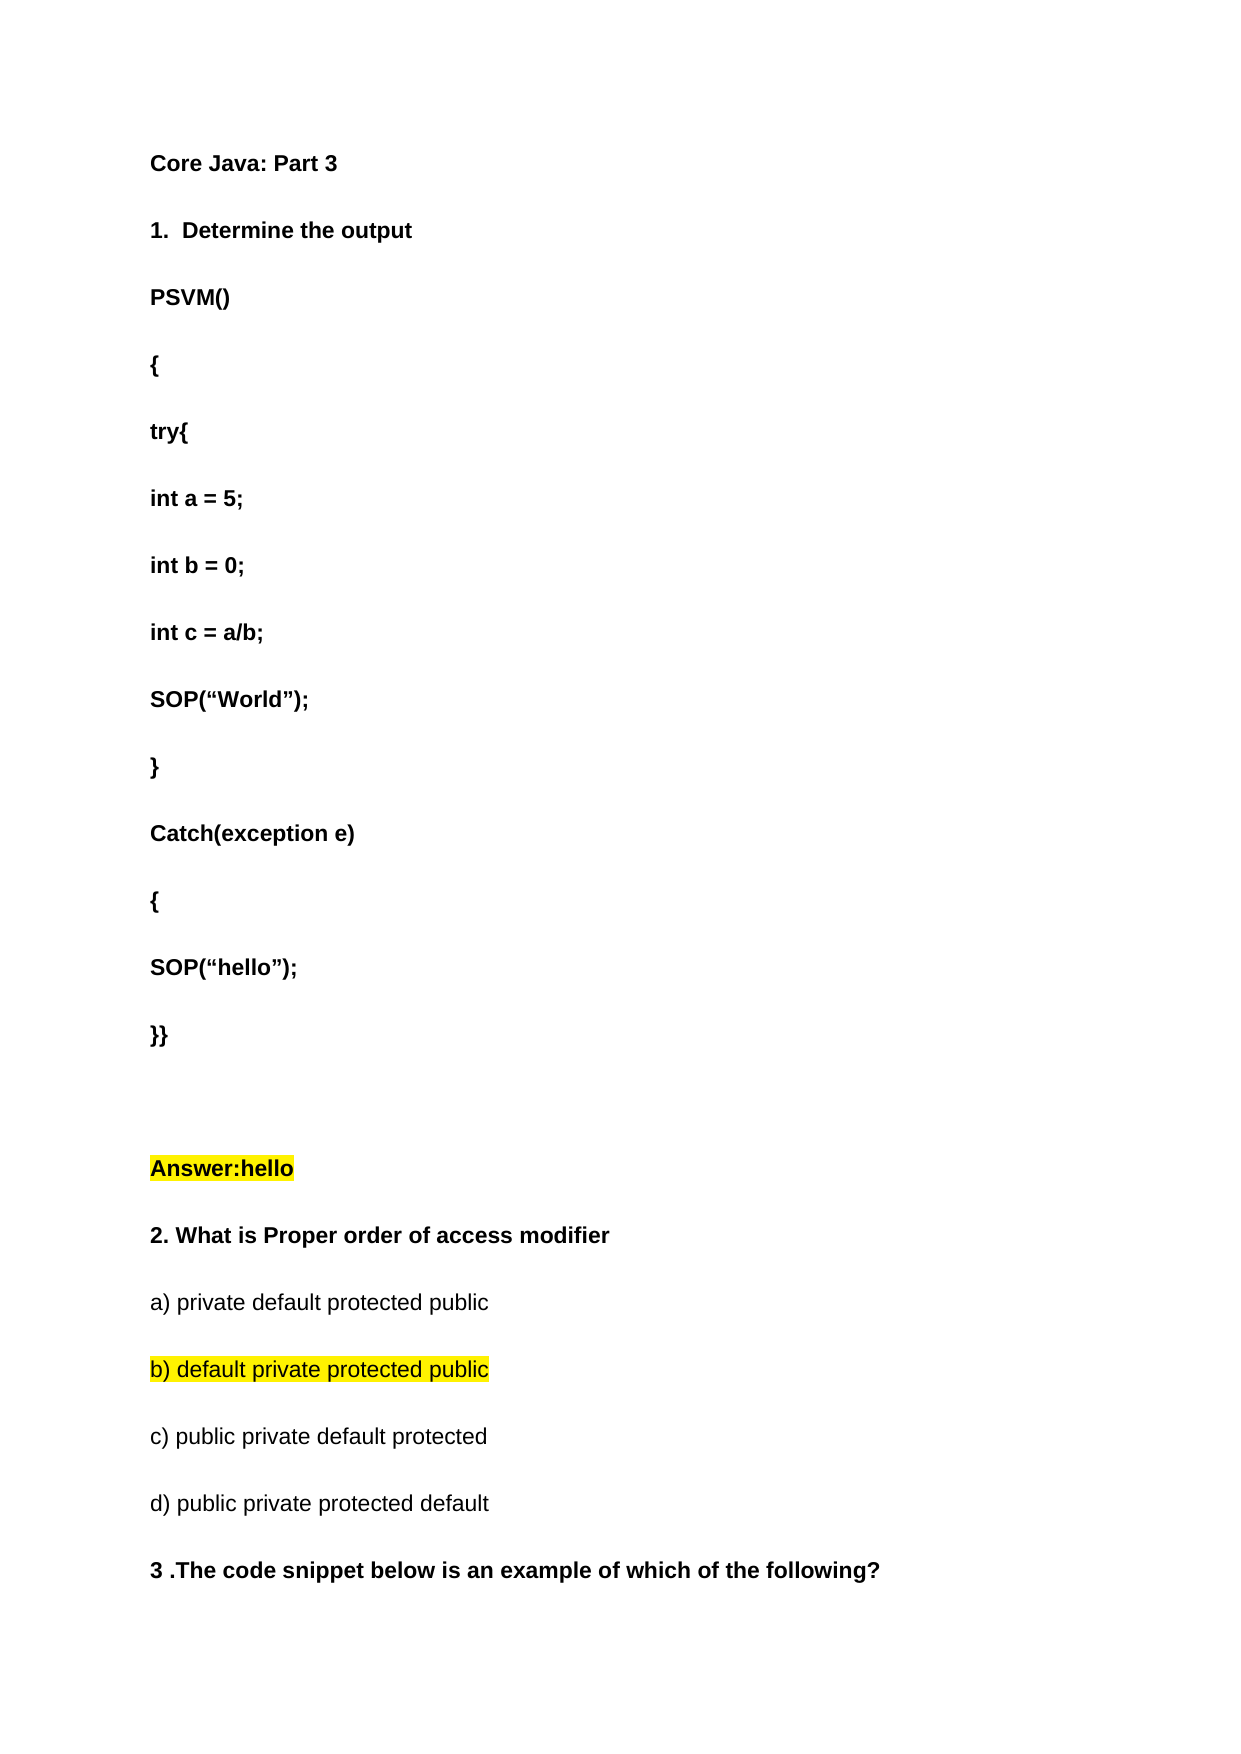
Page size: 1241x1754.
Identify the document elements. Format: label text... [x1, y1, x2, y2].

text }} [150, 1021, 1090, 1047]
text c) public private default protected [150, 1423, 1090, 1449]
text SOP(“World”); [150, 686, 1090, 712]
text 2. What is Proper order of access modifier [150, 1222, 1090, 1248]
text int c = a/b; [150, 619, 1090, 645]
text Catch(exception e) [150, 820, 1090, 846]
text int a = 5; [150, 485, 1090, 511]
text Answer:hello [150, 1155, 1090, 1181]
text { [150, 887, 1090, 913]
text { [150, 351, 1090, 377]
text 1. Determine the output [150, 217, 1090, 243]
text b) default private protected public [150, 1356, 1090, 1382]
text try{ [150, 418, 1090, 444]
text SOP(“hello”); [150, 954, 1090, 980]
text int b = 0; [150, 552, 1090, 578]
text d) public private protected default [150, 1489, 1090, 1516]
text PSVM() [150, 284, 1090, 310]
text 3 .The code snippet below is an example of which of the following? [150, 1557, 1090, 1583]
text Core Java: Part 3 [150, 150, 1090, 176]
text a) private default protected public [150, 1289, 1090, 1315]
text } [150, 753, 1090, 779]
